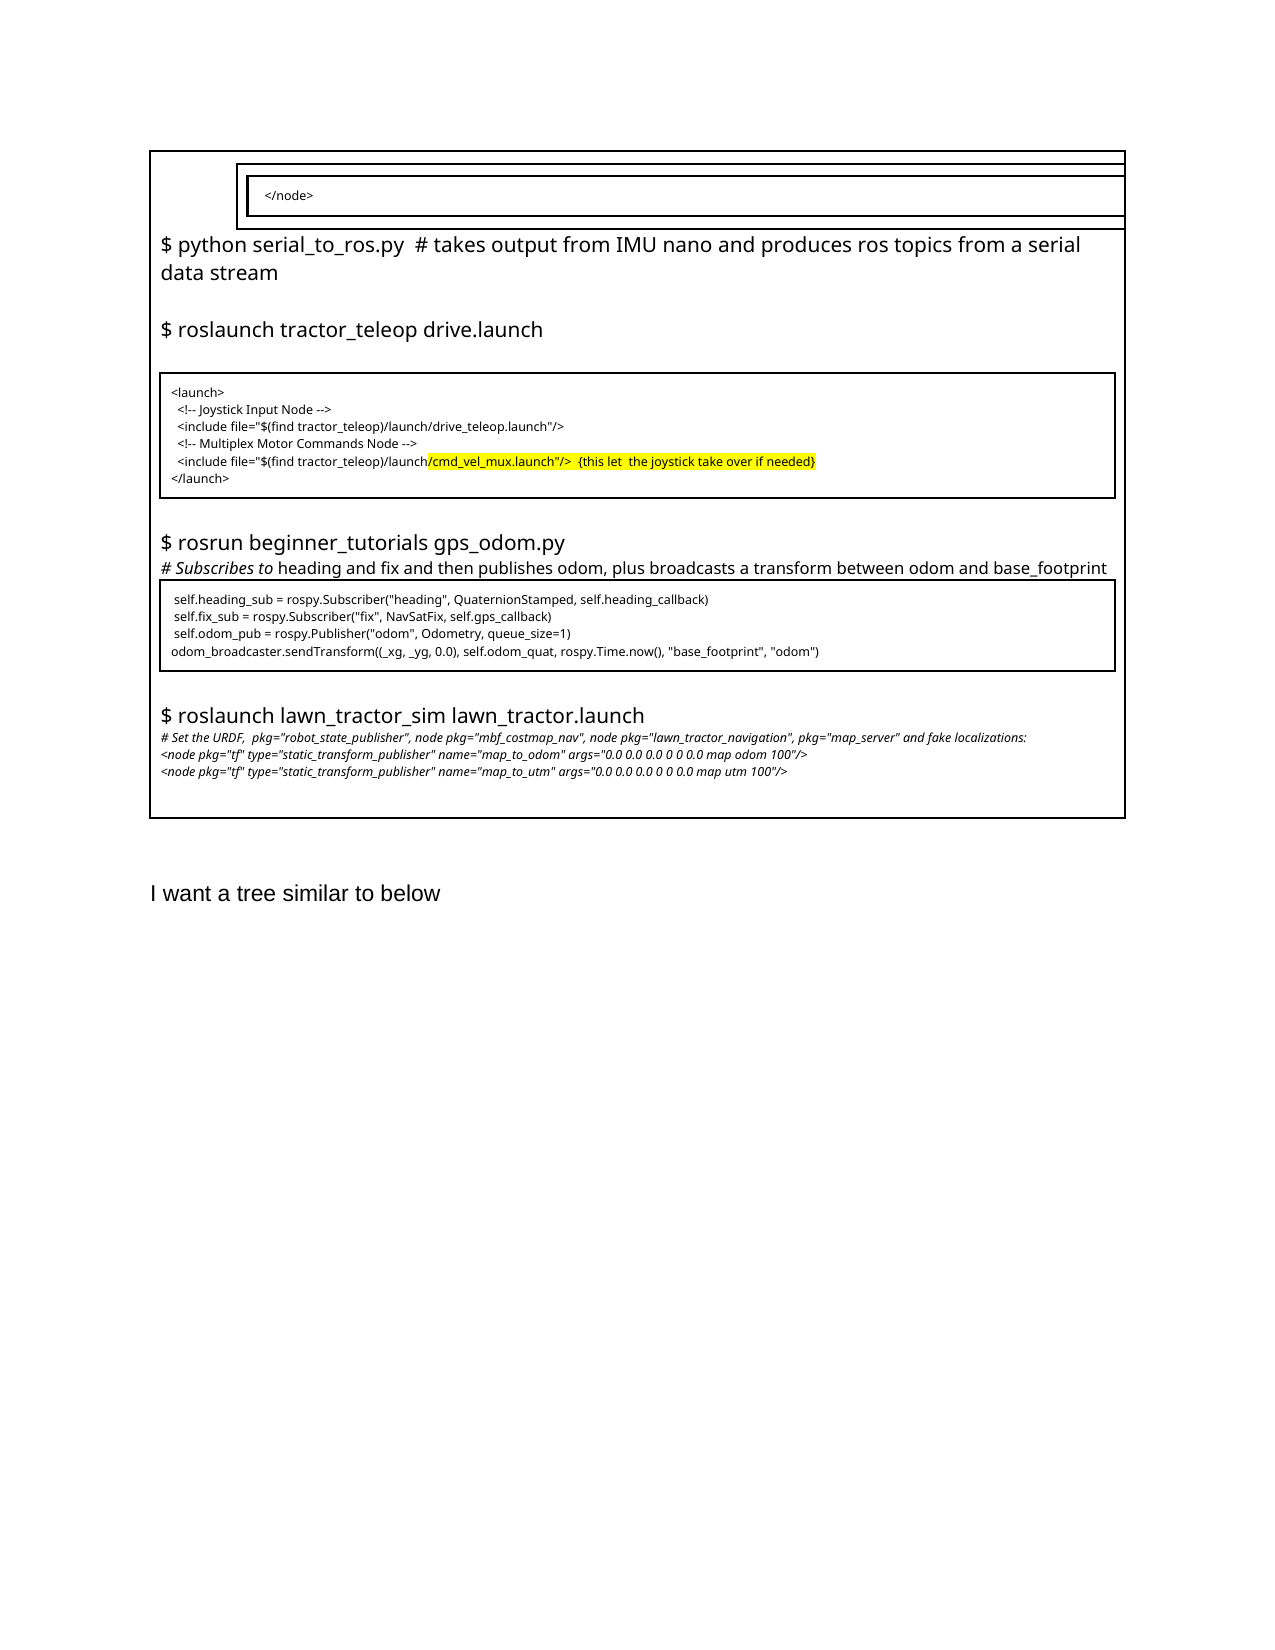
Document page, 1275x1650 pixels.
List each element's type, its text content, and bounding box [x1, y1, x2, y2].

table_header self.heading_sub = rospy.Subscriber("heading", QuaternionStamped, self.heading_callback) self.fix_sub = rospy.Subscriber("fix", NavSatFix, self.gps_callback) self.odom_pub = rospy.Publisher("odom", Odometry, queue_size=1) odom_broadcaster.sendTransform((_xg, _yg, 0.0), self.odom_quat, rospy.Time.now(), "base_footprint", "odom") [161, 581, 1114, 670]
table_header $ python serial_to_ros.py # takes output from IMU nano and produces ros topics from a serial data stream $ roslaunch tractor_teleop drive.launch $ rosrun beginner_tutorials gps_odom.py # Subscribes to heading and fix and then publishes odom, plus broadcasts a transform between odom and base_footprint $ roslaunch lawn_tractor_sim lawn_tractor.launch # Set the URDF, pkg="robot_state_publisher", node pkg="mbf_costmap_nav", node pkg="lawn_tractor_navigation", pkg="map_server" and fake localizations: <node pkg="tf" type="static_transform_publisher" name="map_to_odom" args="0.0 0.0 0.0 0 0 0.0 map odom 100"/> <node pkg="tf" type="static_transform_publisher" name="map_to_utm" args="0.0 0.0 0.0 0 0 0.0 map utm 100"/> [151, 152, 1124, 817]
text I want a tree similar to below [150, 880, 1125, 906]
table_header [238, 165, 1124, 228]
table_header <launch> <!-- Joystick Input Node --> <include file="$(find tractor_teleop)/launch/drive_teleop.launch"/> <!-- Multiplex Motor Commands Node --> <include file="$(find tractor_teleop)/launch/cmd_vel_mux.launch"/> {this let the joystick take over if needed} </launch> [161, 374, 1114, 497]
table_header </node> [249, 177, 1124, 215]
